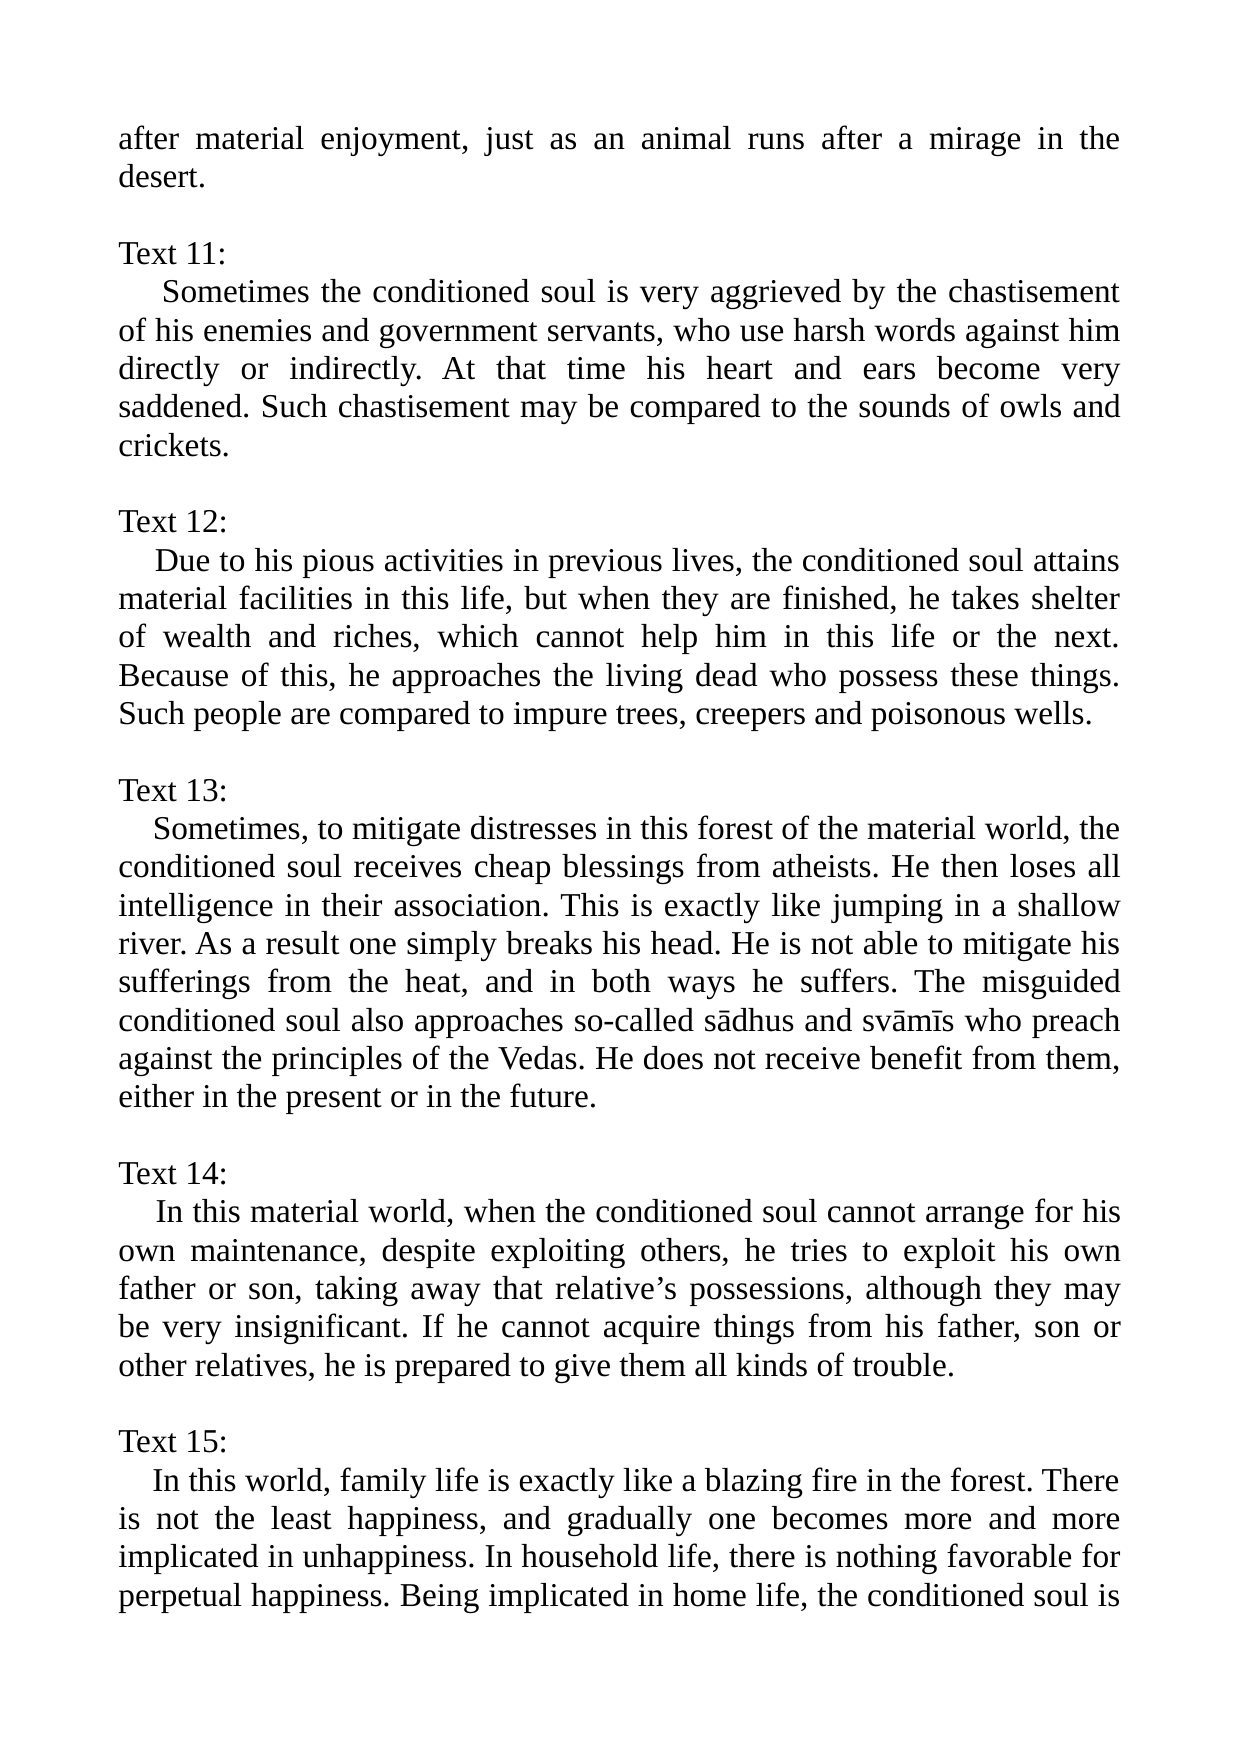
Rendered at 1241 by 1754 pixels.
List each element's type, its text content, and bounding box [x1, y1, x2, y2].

text Text 14: [118, 1153, 1122, 1191]
text In this world, family life is exactly like a blazing fire in the forest. There is not the least happiness, and gradually one becomes more and more implicated in unhappiness. In household life, there is nothing favorable for perpetual happiness. Being implicated in home life, the conditioned soul is [118, 1460, 1122, 1613]
text Text 11: [118, 233, 1122, 271]
text Sometimes the conditioned soul is very aggrieved by the chastisement of his enemies and government servants, who use harsh words against him directly or indirectly. At that time his heart and ears become very saddened. Such chastisement may be compared to the sounds of owls and crickets. [118, 271, 1122, 463]
text Text 13: [118, 770, 1122, 808]
text Text 15: [118, 1421, 1122, 1460]
text after material enjoyment, just as an animal runs after a mirage in the desert. [118, 118, 1122, 195]
text Sometimes, to mitigate distresses in this forest of the material world, the conditioned soul receives cheap blessings from atheists. He then loses all intelligence in their association. This is exactly like jumping in a shallow river. As a result one simply breaks his head. He is not able to mitigate his sufferings from the heat, and in both ways he suffers. The misguided conditioned soul also approaches so-called sādhus and svāmīs who preach against the principles of the Vedas. He does not receive benefit from them, either in the present or in the future. [118, 808, 1122, 1115]
text Text 12: [118, 501, 1122, 540]
text In this material world, when the conditioned soul cannot arrange for his own maintenance, despite exploiting others, he tries to exploit his own father or son, taking away that relative’s possessions, although they may be very insignificant. If he cannot acquire things from his father, son or other relatives, he is prepared to give them all kinds of trouble. [118, 1191, 1122, 1383]
text Due to his pious activities in previous lives, the conditioned soul attains material facilities in this life, but when they are finished, he takes shelter of wealth and riches, which cannot help him in this life or the next. Because of this, he approaches the living dead who possess these things. Such people are compared to impure trees, creepers and poisonous wells. [118, 540, 1122, 731]
